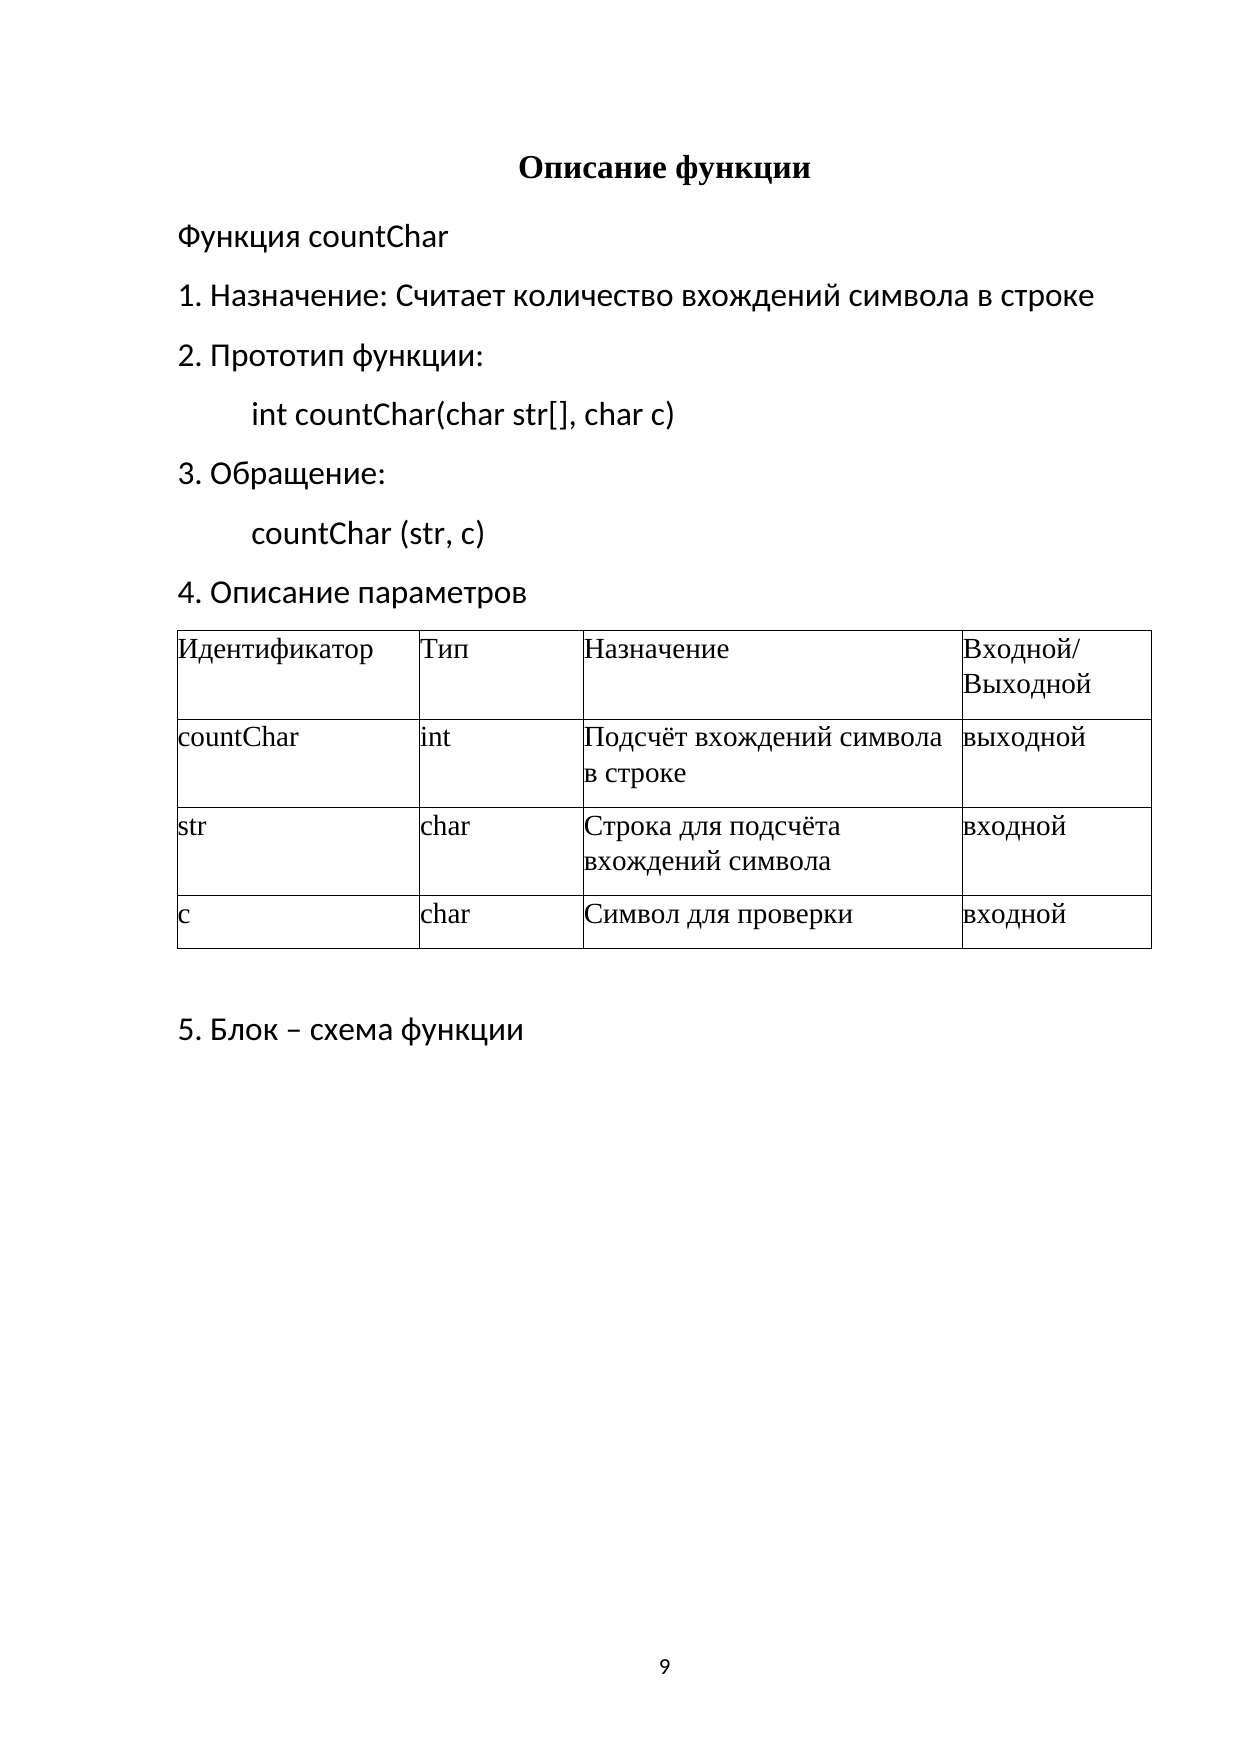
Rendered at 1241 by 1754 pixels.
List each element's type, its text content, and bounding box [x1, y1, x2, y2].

table_header Входной/Выходной [963, 631, 1151, 718]
table_header Назначение [584, 631, 962, 718]
table_cell char [420, 896, 583, 948]
table_cell входной [963, 896, 1151, 948]
table_cell Подсчёт вхождений символа в строке [584, 720, 962, 807]
table_cell c [178, 896, 419, 948]
text Описание функции [177, 147, 1152, 186]
table_header Идентификатор [178, 631, 419, 718]
table_cell int [420, 720, 583, 807]
table_cell входной [963, 808, 1151, 895]
text Функция countChar [177, 215, 1152, 256]
text 3. Обращение: [177, 452, 1152, 493]
table_cell countChar [178, 720, 419, 807]
text 5. Блок – схема функции [177, 1008, 1152, 1049]
text int countChar(char str[], char c) [177, 393, 1152, 434]
table_cell Строка для подсчёта вхождений символа [584, 808, 962, 895]
table_cell Символ для проверки [584, 896, 962, 948]
text 1. Назначение: Считает количество вхождений символа в строке [177, 274, 1152, 315]
table_cell выходной [963, 720, 1151, 807]
text countChar (str, c) [177, 512, 1152, 552]
text 2. Прототип функции: [177, 333, 1152, 374]
table_header Тип [420, 631, 583, 718]
table_cell char [420, 808, 583, 895]
text 4. Описание параметров [177, 571, 1152, 612]
table_cell str [178, 808, 419, 895]
